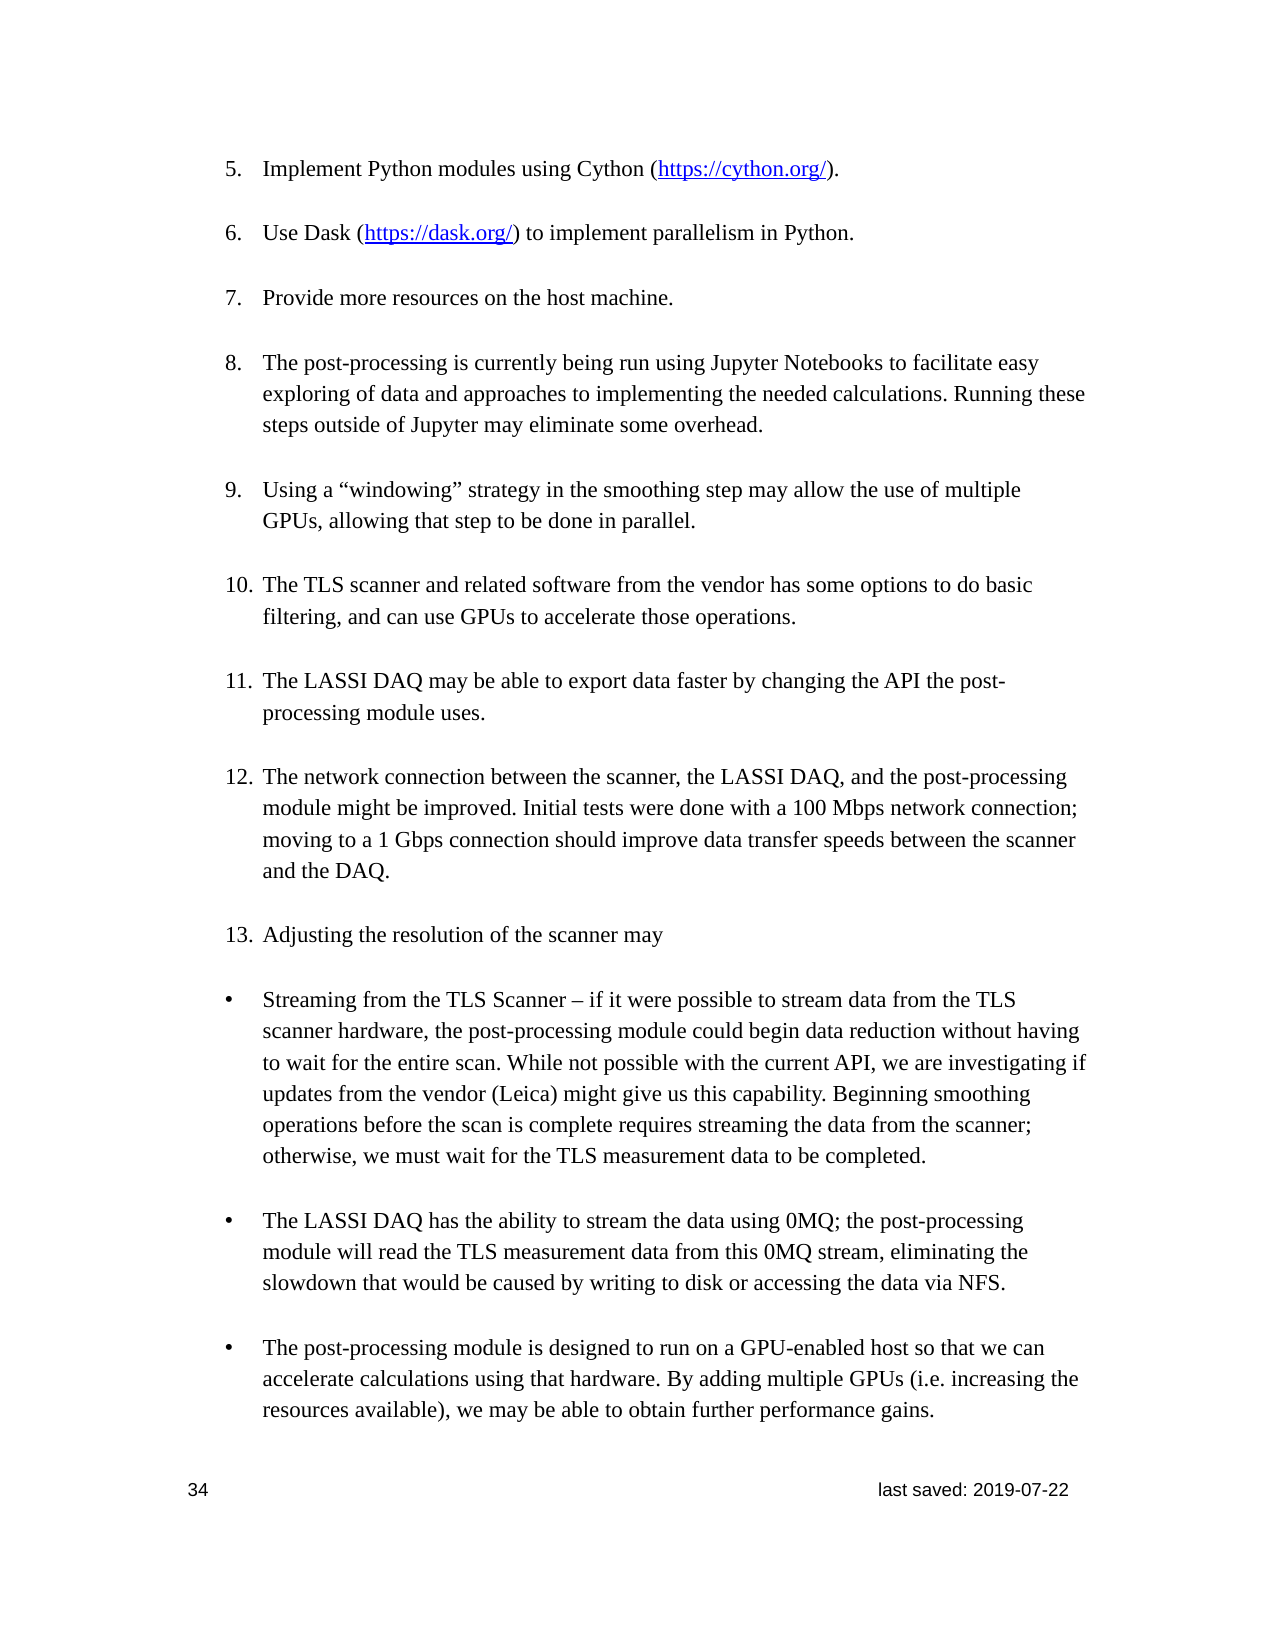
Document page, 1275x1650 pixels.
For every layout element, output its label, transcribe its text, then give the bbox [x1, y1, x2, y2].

list Implement Python modules using Cython (https://cython.org/). [225, 150, 1087, 181]
list The TLS scanner and related software from the vendor has some options to do basic filtering, and can use GPUs to accelerate those operations. [225, 567, 1087, 629]
list The post-processing module is designed to run on a GPU-enabled host so that we can accelerate calculations using that hardware. By adding multiple GPUs (i.e. increasing the resources available), we may be able to obtain further performance gains. [225, 1329, 1087, 1423]
list Using a “windowing” strategy in the smoothing step may allow the use of multiple GPUs, allowing that step to be done in parallel. [225, 471, 1087, 533]
list The LASSI DAQ has the ability to stream the data using 0MQ; the post-processing module will read the TLS measurement data from this 0MQ stream, eliminating the slowdown that would be caused by writing to disk or accessing the data via NFS. [225, 1202, 1087, 1296]
list The post-processing is currently being run using Jupyter Notebooks to facilitate easy exploring of data and approaches to implementing the needed calculations. Running these steps outside of Jupyter may eliminate some overhead. [225, 344, 1087, 437]
list Use Dask (https://dask.org/) to implement parallelism in Python. [225, 214, 1087, 246]
list The network connection between the scanner, the LASSI DAQ, and the post-processing module might be improved. Initial tests were done with a 100 Mbps network connection; moving to a 1 Gbps connection should improve data transfer speeds between the scanner and the DAQ. [225, 758, 1087, 883]
list Adjusting the resolution of the scanner may [225, 917, 1087, 948]
list Provide more resources on the host machine. [225, 279, 1087, 310]
list The LASSI DAQ may be able to export data faster by changing the API the post-processing module uses. [225, 662, 1087, 725]
list Streaming from the TLS Scanner – if it were possible to stream data from the TLS scanner hardware, the post-processing module could begin data reduction without having to wait for the entire scan. While not possible with the current API, we are investigating if updates from the vendor (Leica) might give us this capability. Beginning smoothing operations before the scan is complete requires streaming the data from the scanner; otherwise, we must wait for the TLS measurement data to be completed. [225, 981, 1087, 1169]
